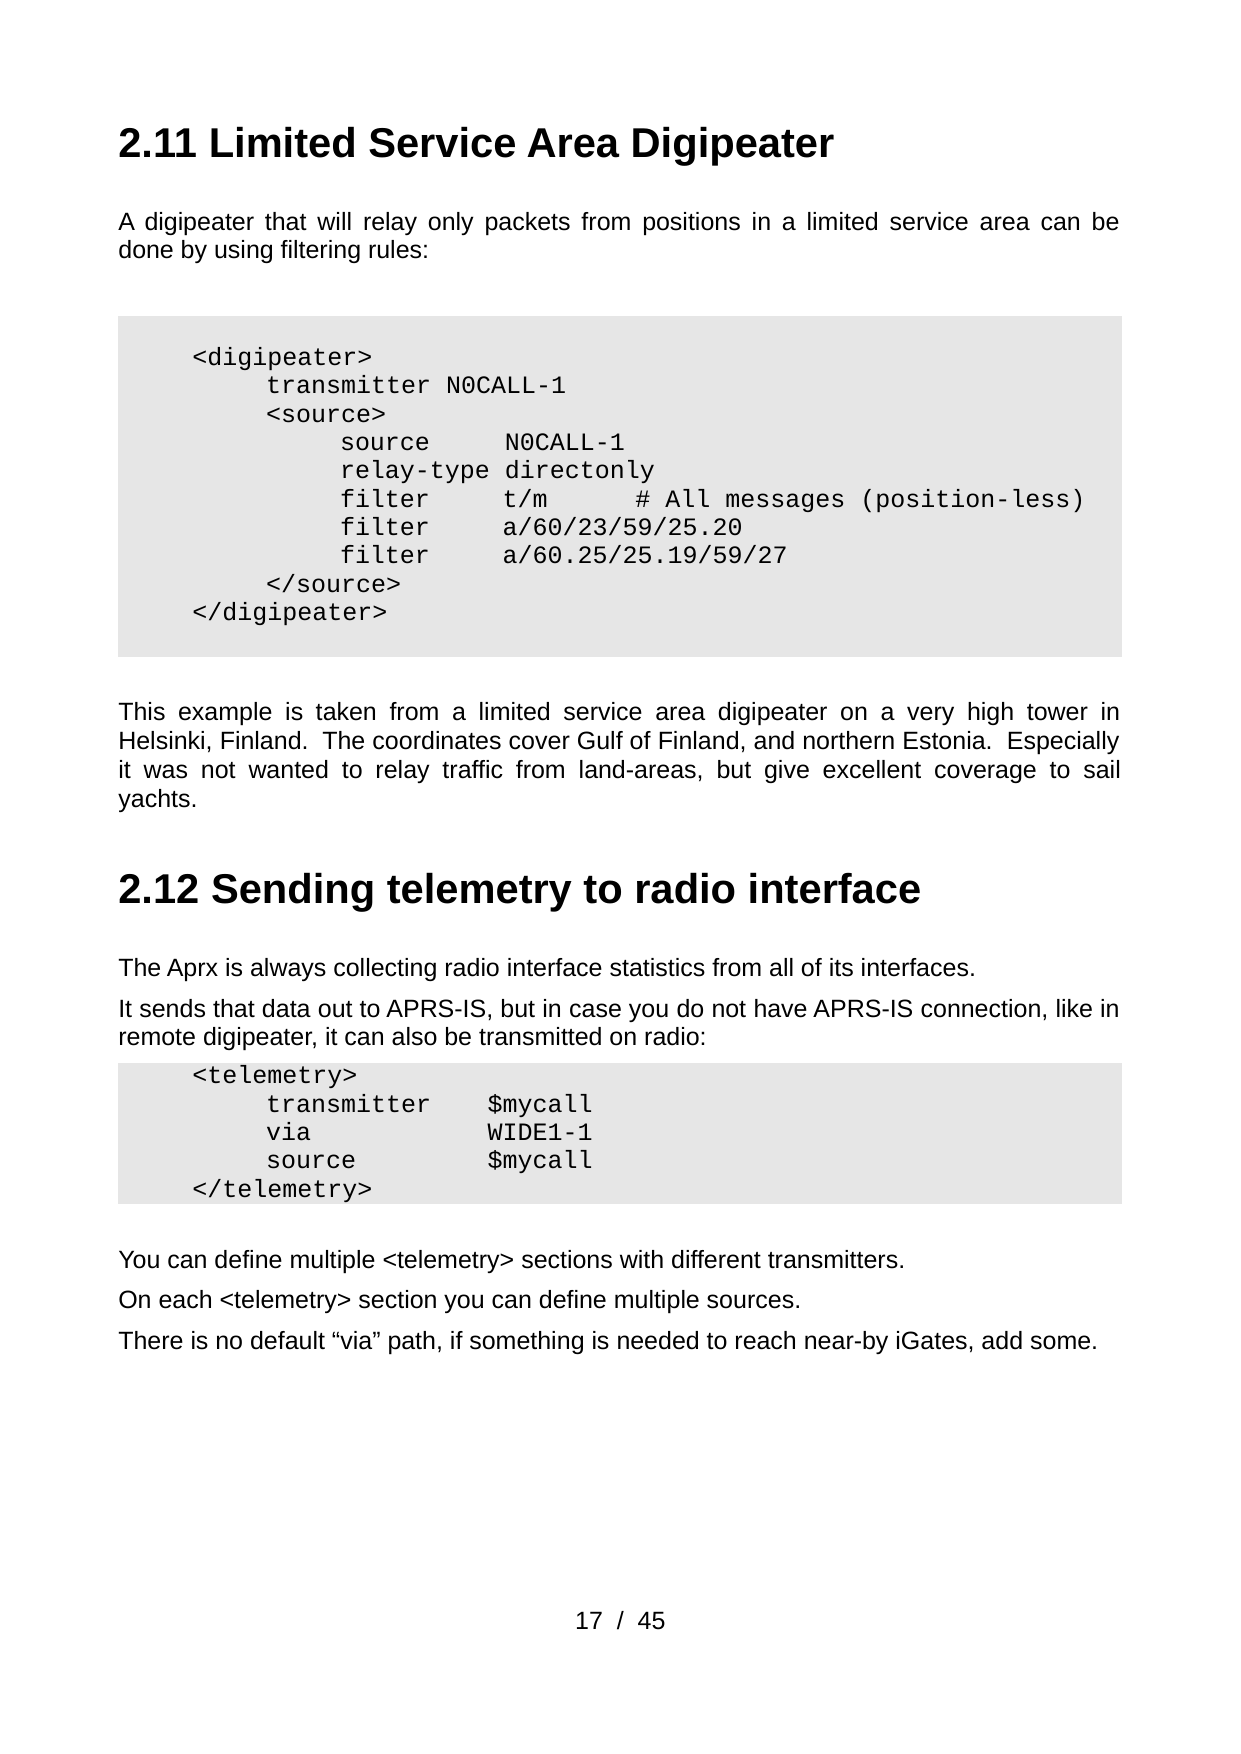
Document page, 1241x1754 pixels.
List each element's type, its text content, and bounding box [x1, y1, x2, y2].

text source $mycall [118, 1148, 1122, 1176]
text <telemetry> [118, 1063, 1122, 1091]
text You can define multiple <telemetry> sections with different transmitters. [118, 1245, 1122, 1274]
text source N0CALL-1 [118, 430, 1122, 458]
text transmitter $mycall [118, 1091, 1122, 1119]
text </source> [118, 571, 1122, 600]
text This example is taken from a limited service area digipeater on a very high tower in Helsinki, Finland. The coordinates cover Gulf of Finland, and northern Estonia. Especially it was not wanted to relay traffic from land-areas, but give excellent coverage to sail yachts. [118, 697, 1122, 812]
subtitle Sending telemetry to radio interface [118, 864, 1122, 912]
text </digipeater> [118, 600, 1122, 628]
text It sends that data out to APRS-IS, but in case you do not have APRS-IS connection, like in remote digipeater, it can also be transmitted on radio: [118, 993, 1122, 1051]
subtitle Limited Service Area Digipeater [118, 118, 1122, 166]
text <digipeater> [118, 345, 1122, 373]
text On each <telemetry> section you can define multiple sources. [118, 1286, 1122, 1314]
text transmitter N0CALL-1 [118, 373, 1122, 401]
text relay-type directonly [118, 458, 1122, 486]
text A digipeater that will relay only packets from positions in a limited service area can be done by using filtering rules: [118, 207, 1122, 264]
text filter a/60.25/25.19/59/27 [118, 543, 1122, 571]
text <source> [118, 401, 1122, 430]
text via WIDE1-1 [118, 1119, 1122, 1148]
text </telemetry> [118, 1176, 1122, 1204]
text filter t/m # All messages (position-less) [118, 486, 1122, 515]
text The Aprx is always collecting radio interface statistics from all of its interfaces. [118, 953, 1122, 982]
text There is no default “via” path, if something is needed to reach near-by iGates, add some. [118, 1326, 1122, 1355]
text filter a/60/23/59/25.20 [118, 515, 1122, 543]
